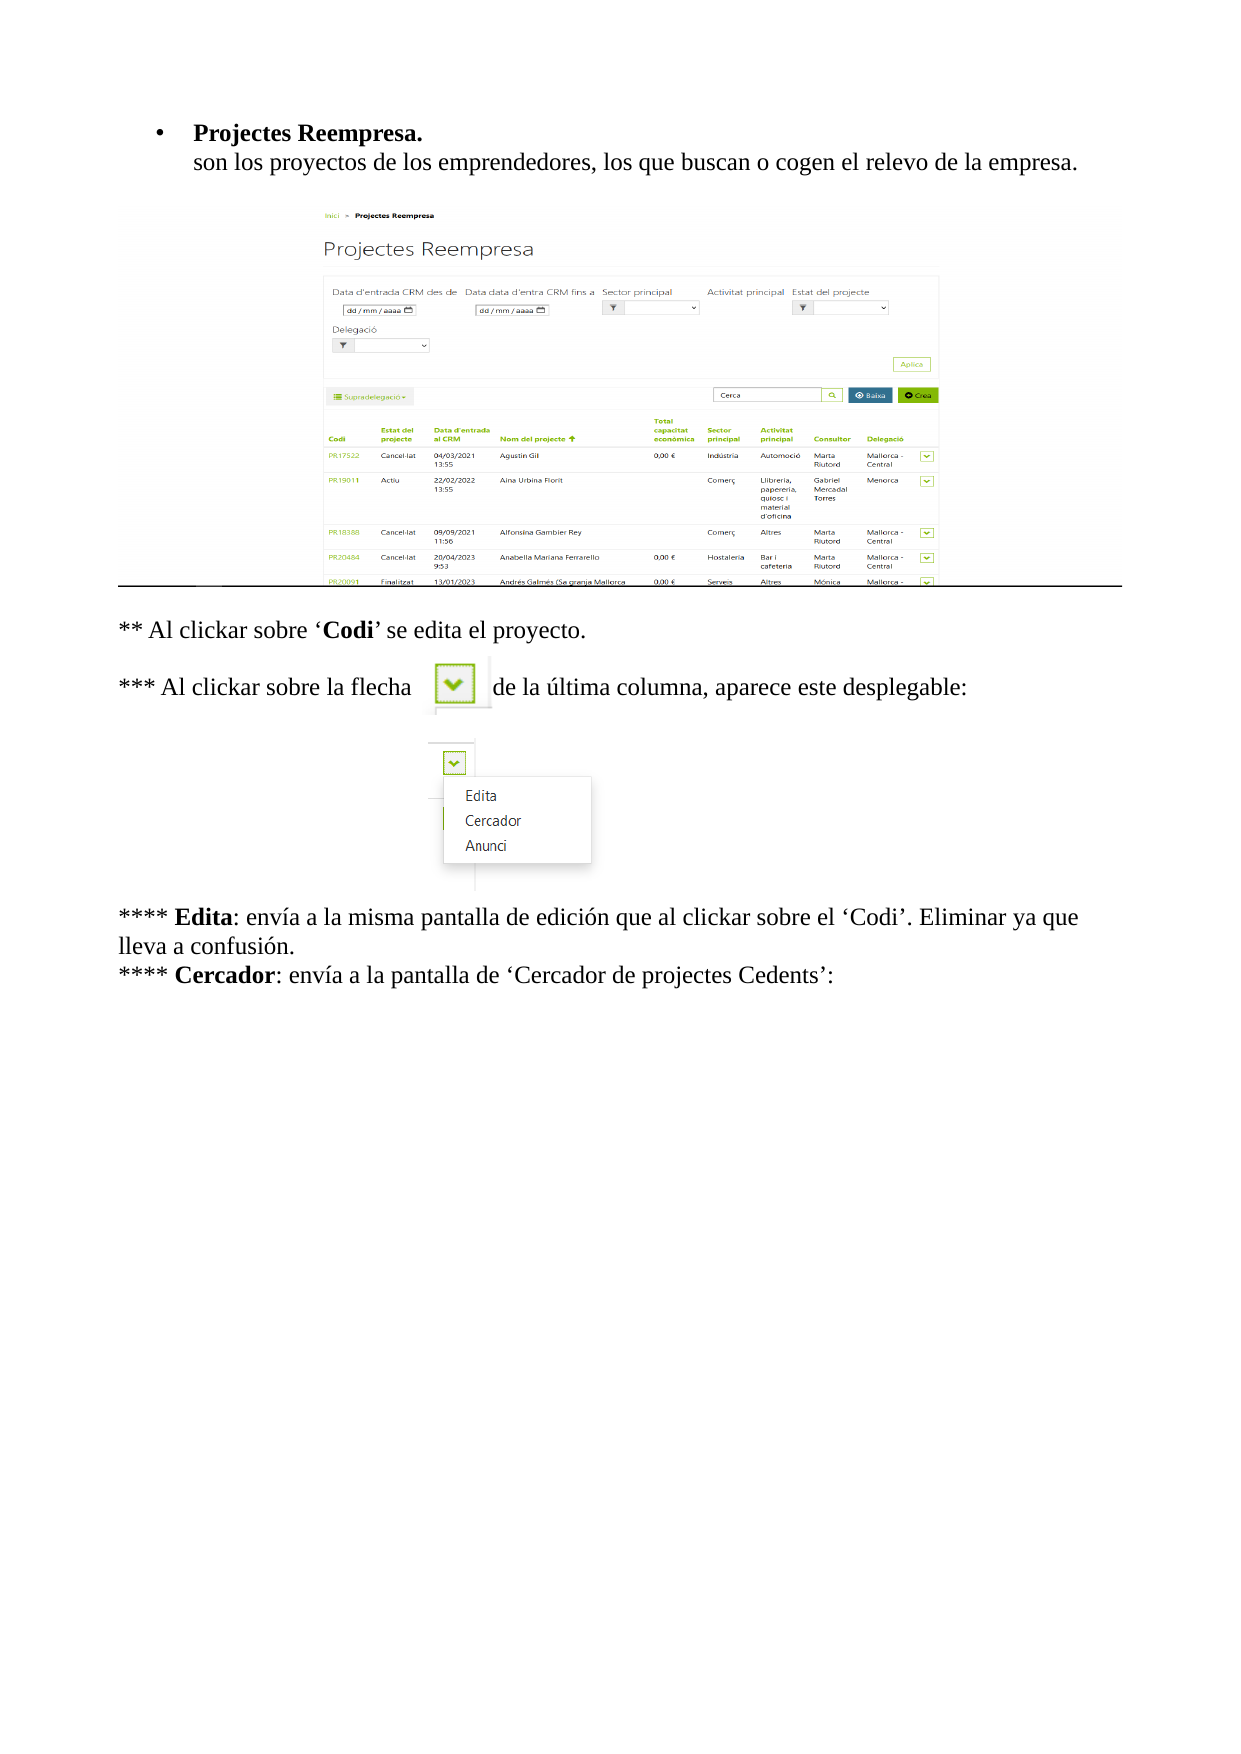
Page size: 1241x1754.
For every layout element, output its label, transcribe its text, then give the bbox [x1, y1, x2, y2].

picture [118, 204, 1123, 587]
text *** Al clickar sobre la flecha [118, 672, 422, 701]
list Projectes Reempresa. [156, 118, 1122, 147]
text **** Cercador: envía a la pantalla de ‘Cercador de projectes Cedents’: [118, 960, 1122, 989]
text ** Al clickar sobre ‘Codi’ se edita el proyecto. [118, 615, 1122, 644]
list son los proyectos de los emprendedores, los que buscan o cogen el relevo de la empresa. [156, 147, 1122, 176]
text **** Edita: envía a la misma pantalla de edición que al clickar sobre el ‘Codi’. Eliminar ya que lleva a confusión. [118, 902, 1122, 960]
picture [422, 656, 493, 715]
picture [428, 738, 642, 891]
text de la última columna, aparece este desplegable: [493, 672, 1122, 701]
